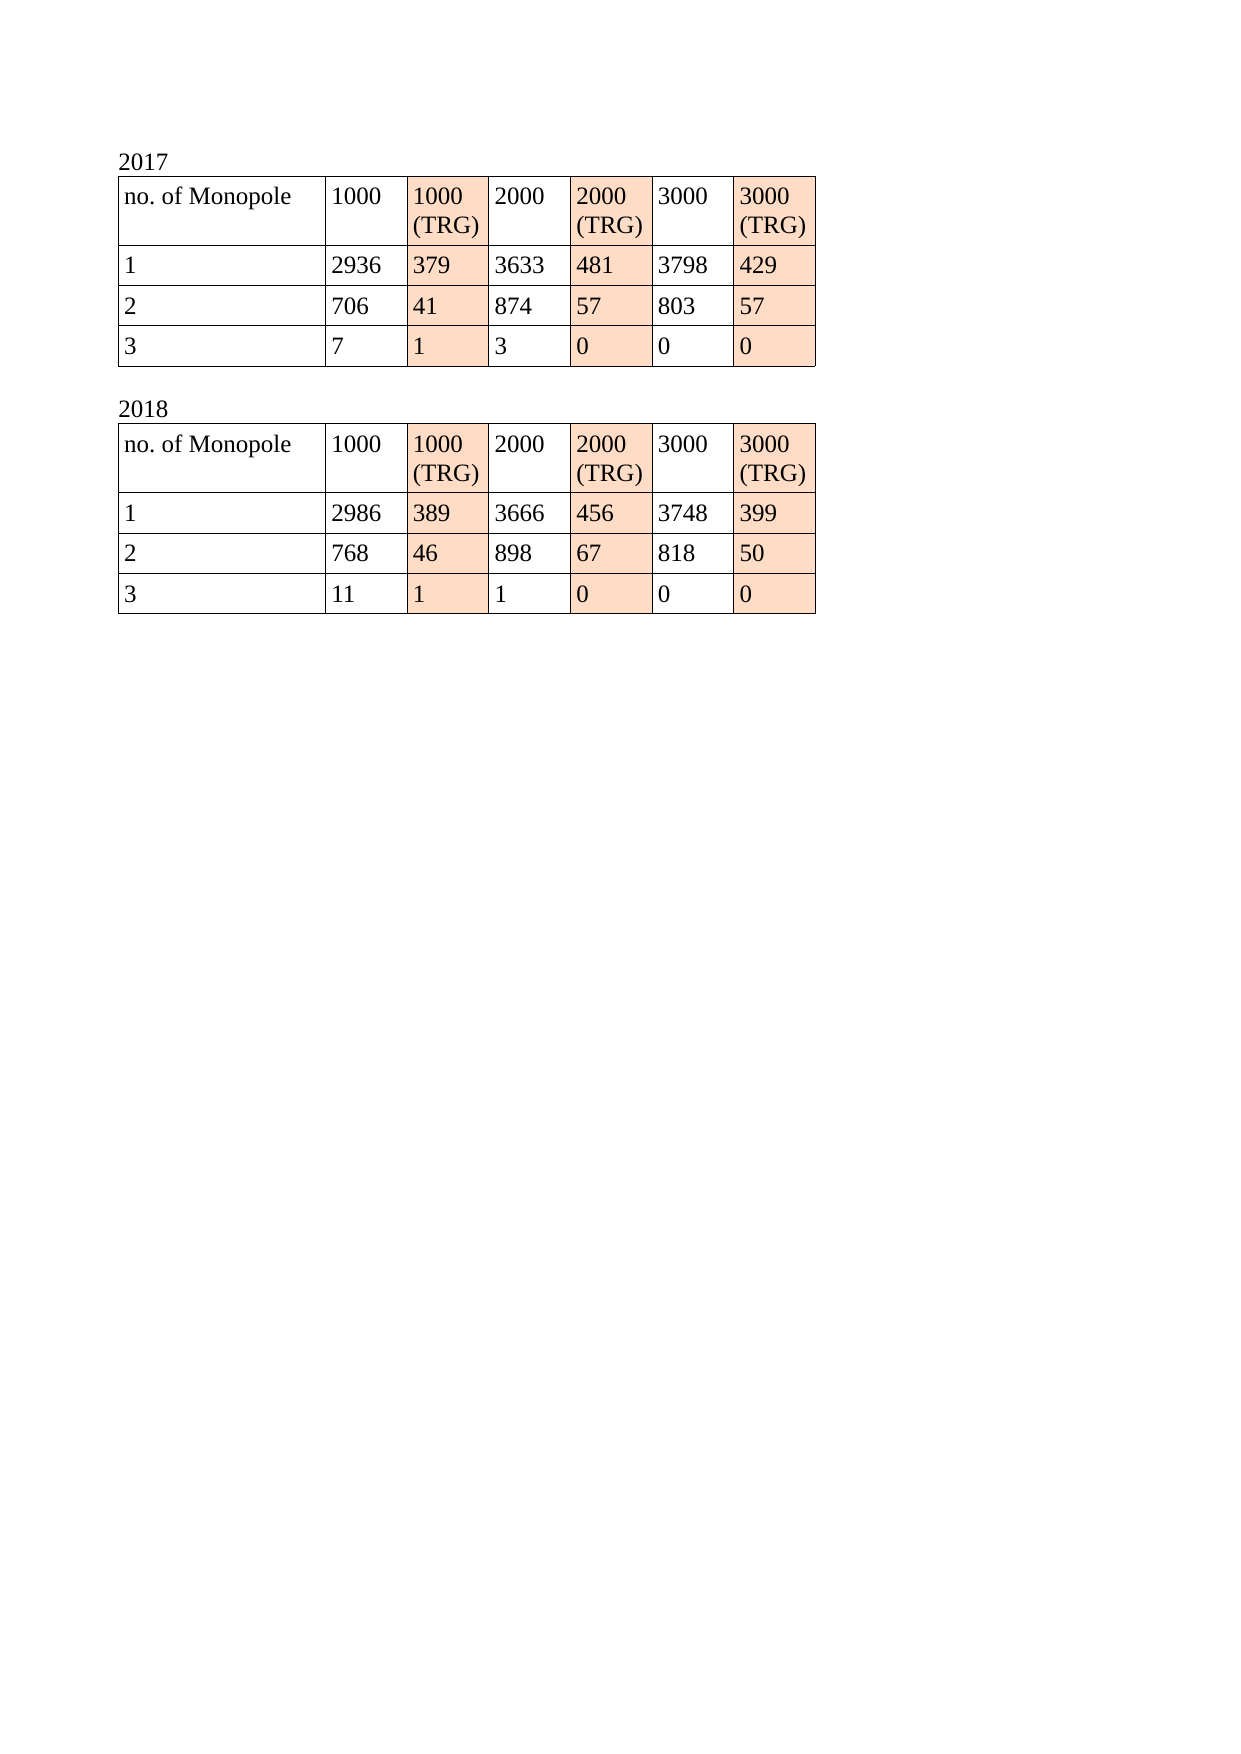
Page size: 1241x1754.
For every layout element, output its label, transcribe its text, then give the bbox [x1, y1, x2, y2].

table_cell 3 [119, 326, 325, 366]
table_cell 0 [653, 326, 733, 366]
table_cell 3 [489, 326, 570, 366]
table_cell 46 [408, 534, 488, 573]
table_cell 50 [734, 534, 815, 573]
table_cell 2 [119, 286, 325, 325]
table_cell 429 [734, 246, 815, 285]
table_header 1000 [326, 424, 407, 492]
table_cell 706 [326, 286, 407, 325]
table_cell 818 [653, 534, 733, 573]
table_cell 389 [408, 493, 488, 533]
table_cell 768 [326, 534, 407, 573]
table_cell 2 [119, 534, 325, 573]
text 2017 [118, 147, 1122, 176]
table_cell 1 [489, 574, 570, 613]
table_cell 57 [571, 286, 652, 325]
table_cell 1 [408, 574, 488, 613]
table_header 3000 [653, 177, 733, 245]
table_cell 399 [734, 493, 815, 533]
table_header no. of Monopole [119, 424, 325, 492]
table_cell 3666 [489, 493, 570, 533]
table_cell 0 [571, 574, 652, 613]
table_cell 67 [571, 534, 652, 573]
table_cell 2986 [326, 493, 407, 533]
table_cell 0 [571, 326, 652, 366]
table_cell 0 [734, 326, 815, 366]
table_cell 456 [571, 493, 652, 533]
table_header 3000 [653, 424, 733, 492]
table_cell 481 [571, 246, 652, 285]
table_cell 2936 [326, 246, 407, 285]
table_cell 57 [734, 286, 815, 325]
table_cell 1 [119, 246, 325, 285]
table_cell 898 [489, 534, 570, 573]
table_cell 1 [119, 493, 325, 533]
table_cell 803 [653, 286, 733, 325]
table_cell 3748 [653, 493, 733, 533]
table_header 2000 (TRG) [571, 177, 652, 245]
table_cell 1 [408, 326, 488, 366]
table_header 3000 (TRG) [734, 424, 815, 492]
table_cell 874 [489, 286, 570, 325]
table_header no. of Monopole [119, 177, 325, 245]
table_cell 3798 [653, 246, 733, 285]
table_cell 41 [408, 286, 488, 325]
table_header 2000 [489, 177, 570, 245]
table_cell 11 [326, 574, 407, 613]
table_cell 0 [653, 574, 733, 613]
table_cell 7 [326, 326, 407, 366]
table_header 1000 (TRG) [408, 177, 488, 245]
text 2018 [118, 394, 1122, 423]
table_header 1000 (TRG) [408, 424, 488, 492]
table_header 2000 [489, 424, 570, 492]
table_header 1000 [326, 177, 407, 245]
table_cell 3633 [489, 246, 570, 285]
table_cell 379 [408, 246, 488, 285]
table_header 2000 (TRG) [571, 424, 652, 492]
table_cell 0 [734, 574, 815, 613]
table_cell 3 [119, 574, 325, 613]
table_header 3000 (TRG) [734, 177, 815, 245]
